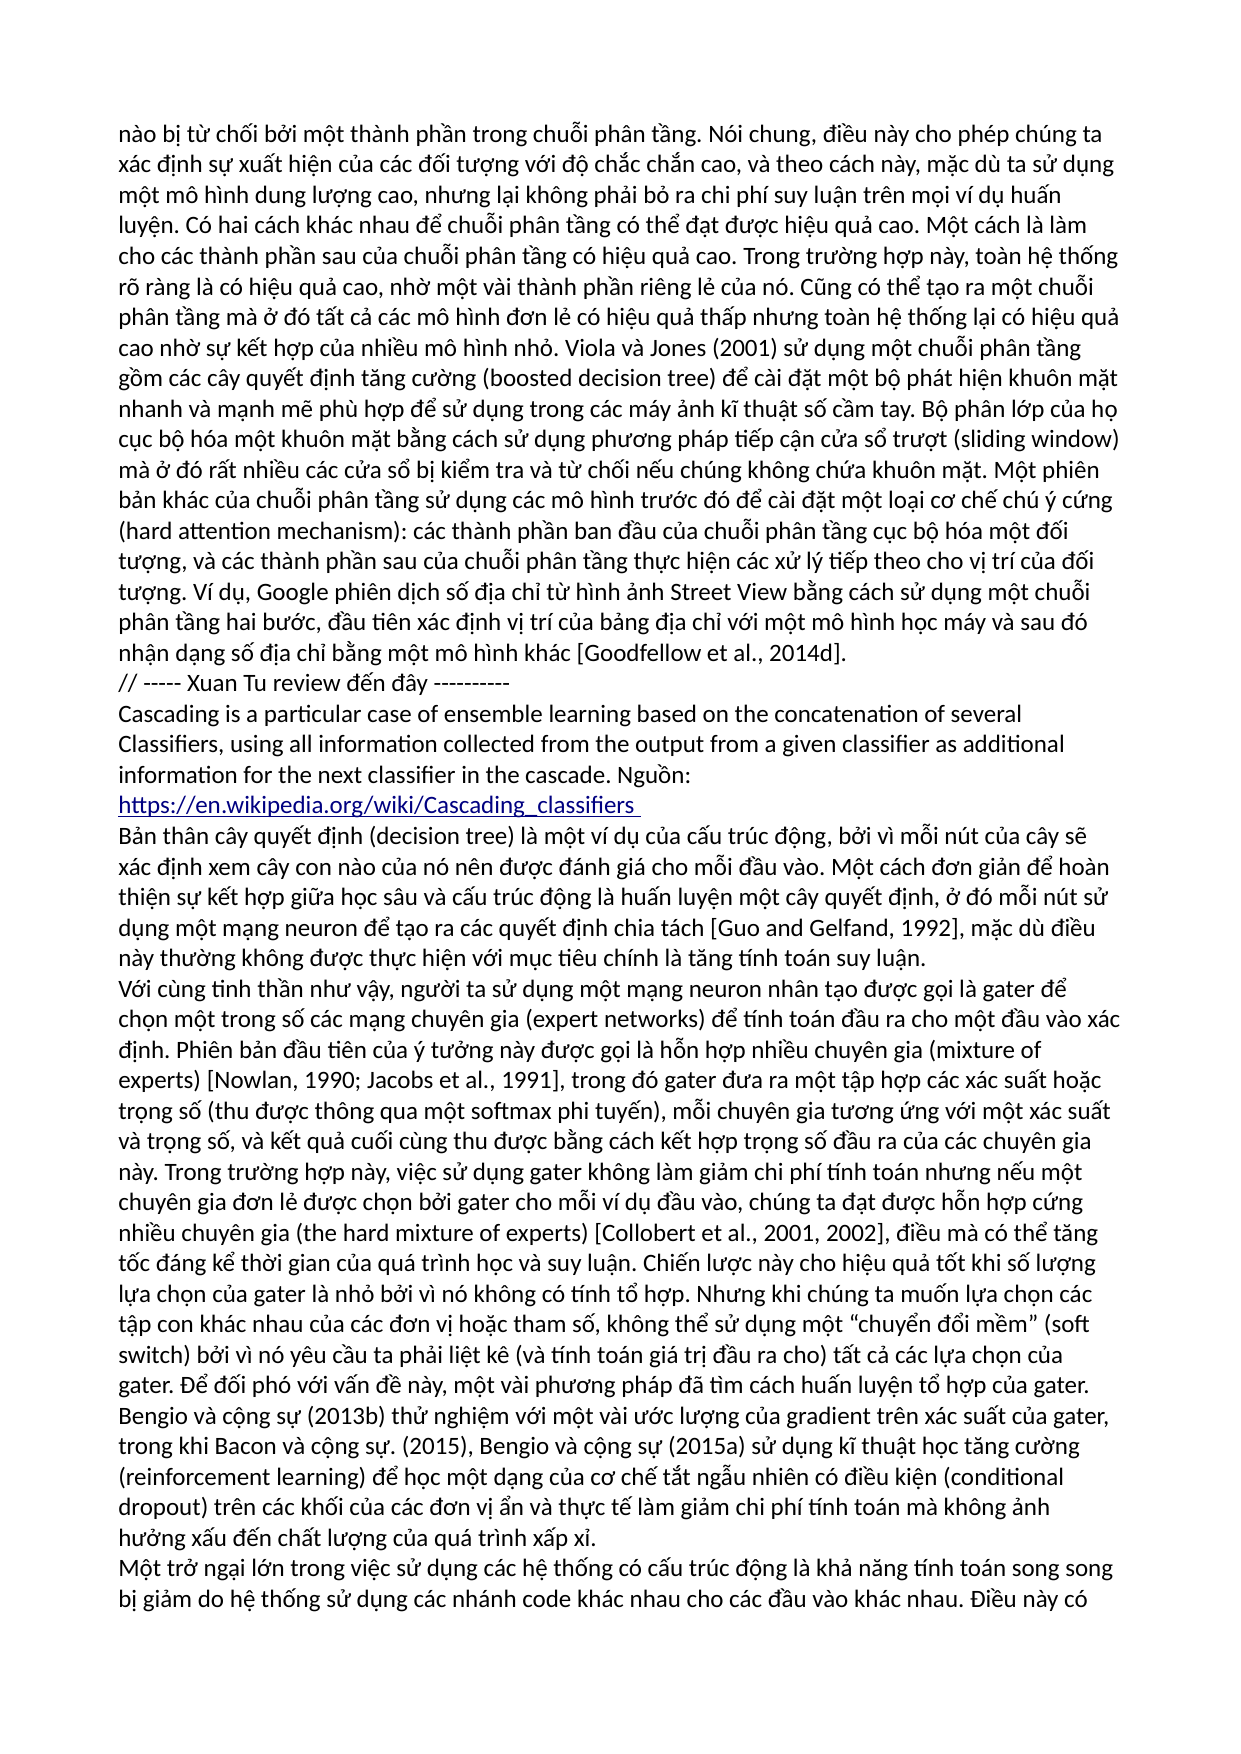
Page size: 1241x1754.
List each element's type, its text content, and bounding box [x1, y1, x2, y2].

text nào bị từ chối bởi một thành phần trong chuỗi phân tầng. Nói chung, điều này cho phép chúng ta xác định sự xuất hiện của các đối tượng với độ chắc chắn cao, và theo cách này, mặc dù ta sử dụng một mô hình dung lượng cao, nhưng lại không phải bỏ ra chi phí suy luận trên mọi ví dụ huấn luyện. Có hai cách khác nhau để chuỗi phân tầng có thể đạt được hiệu quả cao. Một cách là làm cho các thành phần sau của chuỗi phân tầng có hiệu quả cao. Trong trường hợp này, toàn hệ thống rõ ràng là có hiệu quả cao, nhờ một vài thành phần riêng lẻ của nó. Cũng có thể tạo ra một chuỗi phân tầng mà ở đó tất cả các mô hình đơn lẻ có hiệu quả thấp nhưng toàn hệ thống lại có hiệu quả cao nhờ sự kết hợp của nhiều mô hình nhỏ. Viola và Jones (2001) sử dụng một chuỗi phân tầng gồm các cây quyết định tăng cường (boosted decision tree) để cài đặt một bộ phát hiện khuôn mặt nhanh và mạnh mẽ phù hợp để sử dụng trong các máy ảnh kĩ thuật số cầm tay. Bộ phân lớp của họ cục bộ hóa một khuôn mặt bằng cách sử dụng phương pháp tiếp cận cửa sổ trượt (sliding window) mà ở đó rất nhiều các cửa sổ bị kiểm tra và từ chối nếu chúng không chứa khuôn mặt. Một phiên bản khác của chuỗi phân tầng sử dụng các mô hình trước đó để cài đặt một loại cơ chế chú ý cứng (hard attention mechanism): các thành phần ban đầu của chuỗi phân tầng cục bộ hóa một đối tượng, và các thành phần sau của chuỗi phân tầng thực hiện các xử lý tiếp theo cho vị trí của đối tượng. Ví dụ, Google phiên dịch số địa chỉ từ hình ảnh Street View bằng cách sử dụng một chuỗi phân tầng hai bước, đầu tiên xác định vị trí của bảng địa chỉ với một mô hình học máy và sau đó nhận dạng số địa chỉ bằng một mô hình khác [Goodfellow et al., 2014d]. [118, 118, 1122, 667]
text Cascading is a particular case of ensemble learning based on the concatenation of several Classifiers, using all information collected from the output from a given classifier as additional information for the next classifier in the cascade. Nguồn: https://en.wikipedia.org/wiki/Cascading_classifiers [118, 698, 1122, 820]
text Với cùng tinh thần như vậy, người ta sử dụng một mạng neuron nhân tạo được gọi là gater để chọn một trong số các mạng chuyên gia (expert networks) để tính toán đầu ra cho một đầu vào xác định. Phiên bản đầu tiên của ý tưởng này được gọi là hỗn hợp nhiều chuyên gia (mixture of experts) [Nowlan, 1990; Jacobs et al., 1991], trong đó gater đưa ra một tập hợp các xác suất hoặc trọng số (thu được thông qua một softmax phi tuyến), mỗi chuyên gia tương ứng với một xác suất và trọng số, và kết quả cuối cùng thu được bằng cách kết hợp trọng số đầu ra của các chuyên gia này. Trong trường hợp này, việc sử dụng gater không làm giảm chi phí tính toán nhưng nếu một chuyên gia đơn lẻ được chọn bởi gater cho mỗi ví dụ đầu vào, chúng ta đạt được hỗn hợp cứng nhiều chuyên gia (the hard mixture of experts) [Collobert et al., 2001, 2002], điều mà có thể tăng tốc đáng kể thời gian của quá trình học và suy luận. Chiến lược này cho hiệu quả tốt khi số lượng lựa chọn của gater là nhỏ bởi vì nó không có tính tổ hợp. Nhưng khi chúng ta muốn lựa chọn các tập con khác nhau của các đơn vị hoặc tham số, không thể sử dụng một “chuyển đổi mềm” (soft switch) bởi vì nó yêu cầu ta phải liệt kê (và tính toán giá trị đầu ra cho) tất cả các lựa chọn của gater. Để đối phó với vấn đề này, một vài phương pháp đã tìm cách huấn luyện tổ hợp của gater. Bengio và cộng sự (2013b) thử nghiệm với một vài ước lượng của gradient trên xác suất của gater, trong khi Bacon và cộng sự. (2015), Bengio và cộng sự (2015a) sử dụng kĩ thuật học tăng cường (reinforcement learning) để học một dạng của cơ chế tắt ngẫu nhiên có điều kiện (conditional dropout) trên các khối của các đơn vị ẩn và thực tế làm giảm chi phí tính toán mà không ảnh hưởng xấu đến chất lượng của quá trình xấp xỉ. [118, 973, 1122, 1553]
text Một trở ngại lớn trong việc sử dụng các hệ thống có cấu trúc động là khả năng tính toán song song bị giảm do hệ thống sử dụng các nhánh code khác nhau cho các đầu vào khác nhau. Điều này có [118, 1553, 1122, 1614]
text // ----- Xuan Tu review đến đây ---------- [118, 667, 1122, 698]
text Bản thân cây quyết định (decision tree) là một ví dụ của cấu trúc động, bởi vì mỗi nút của cây sẽ xác định xem cây con nào của nó nên được đánh giá cho mỗi đầu vào. Một cách đơn giản để hoàn thiện sự kết hợp giữa học sâu và cấu trúc động là huấn luyện một cây quyết định, ở đó mỗi nút sử dụng một mạng neuron để tạo ra các quyết định chia tách [Guo and Gelfand, 1992], mặc dù điều này thường không được thực hiện với mục tiêu chính là tăng tính toán suy luận. [118, 820, 1122, 973]
